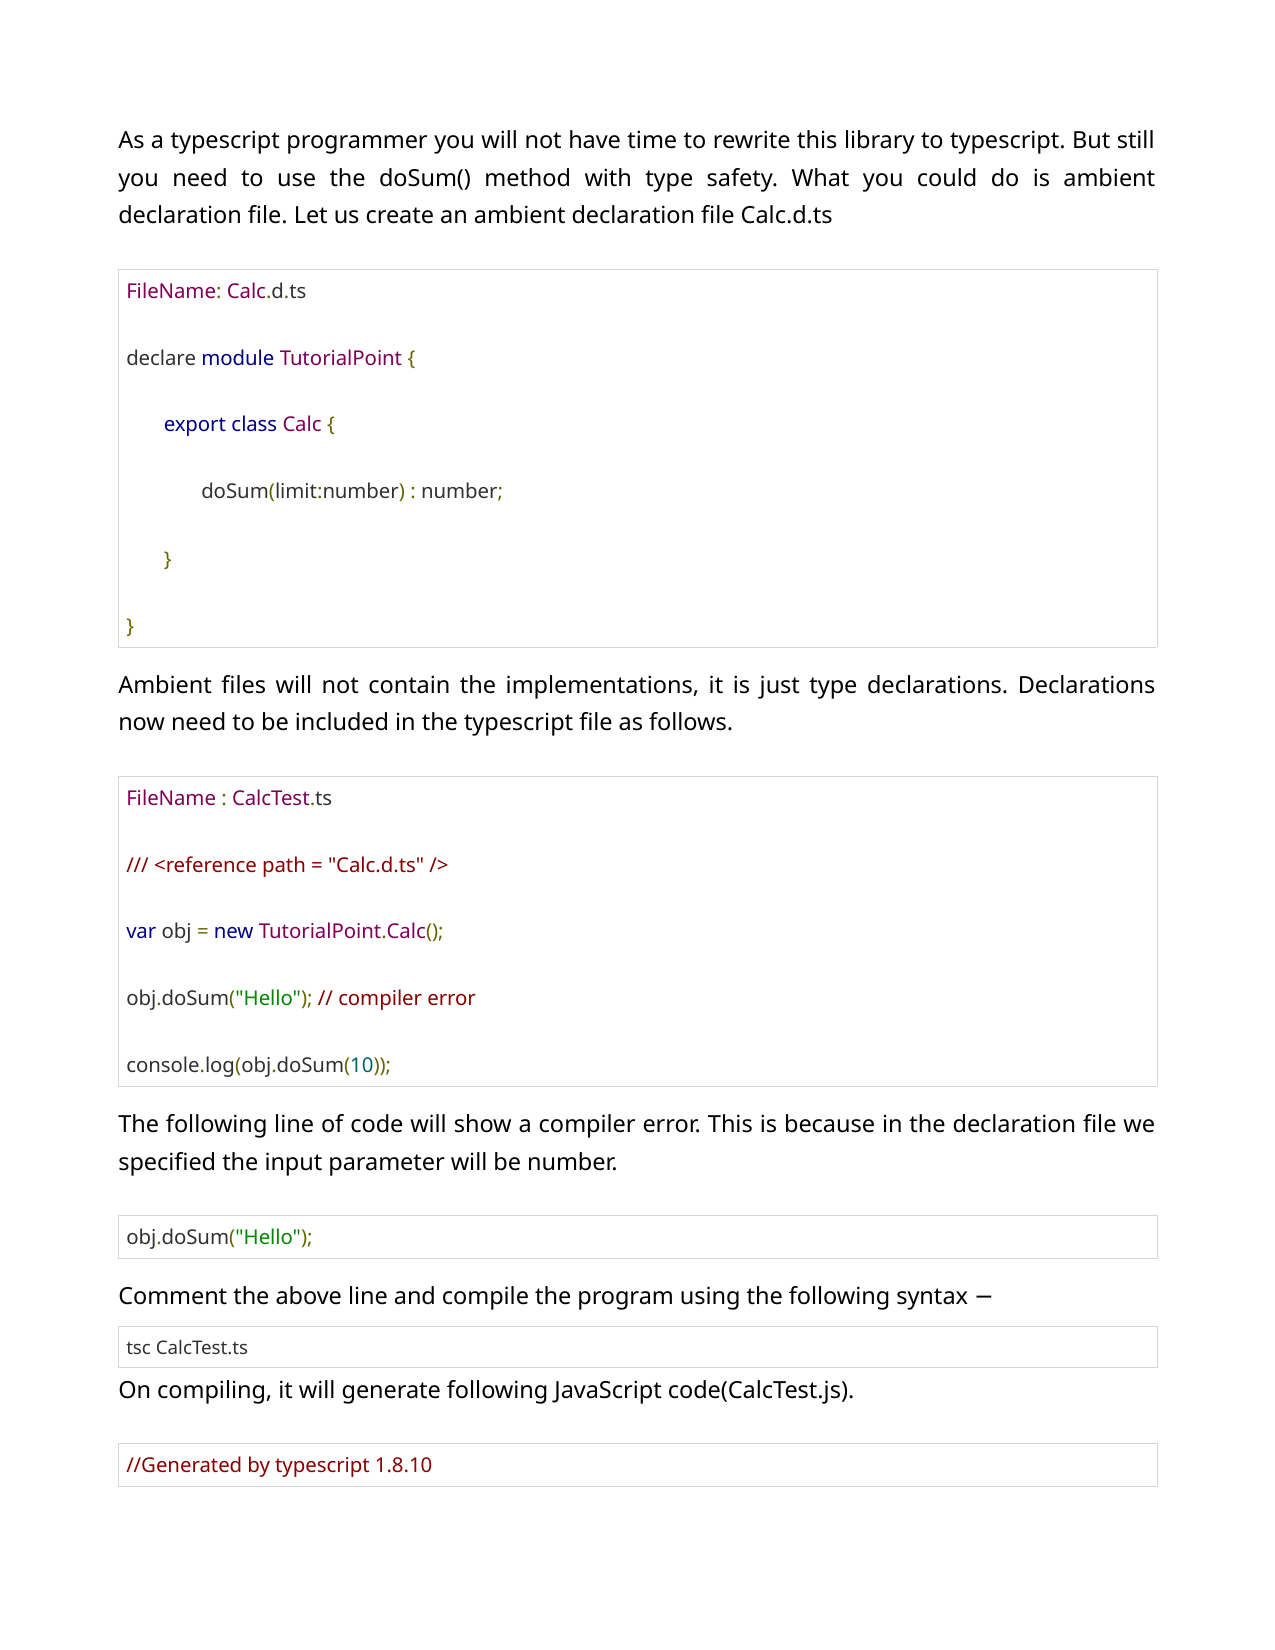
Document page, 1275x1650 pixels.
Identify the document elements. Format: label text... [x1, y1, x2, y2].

text //Generated by typescript 1.8.10 [119, 1444, 1157, 1486]
text FileName: Calc.d.ts [119, 270, 1157, 304]
text Comment the above line and compile the program using the following syntax − [118, 1274, 1157, 1312]
text On compiling, it will generate following JavaScript code(CalcTest.js). [118, 1368, 1157, 1405]
text var obj = new TutorialPoint.Calc(); [119, 909, 1157, 945]
text } [119, 536, 1157, 572]
text doSum(limit:number) : number; [119, 469, 1157, 505]
text export class Calc { [119, 402, 1157, 438]
text tsc CalcTest.ts [119, 1327, 1157, 1367]
text obj.doSum("Hello"); // compiler error [119, 976, 1157, 1012]
text /// <reference path = "Calc.d.ts" /> [119, 842, 1157, 878]
text Ambient files will not contain the implementations, it is just type declarations. Declarations now need to be included in the typescript file as follows. [118, 663, 1157, 738]
text FileName : CalcTest.ts [119, 777, 1157, 811]
text declare module TutorialPoint { [119, 335, 1157, 371]
text obj.doSum("Hello"); [119, 1216, 1157, 1258]
text console.log(obj.doSum(10)); [119, 1043, 1157, 1086]
text } [119, 603, 1157, 647]
text As a typescript programmer you will not have time to rewrite this library to typescript. But still you need to use the doSum() method with type safety. What you could do is ambient declaration file. Let us create an ambient declaration file Calc.d.ts [118, 118, 1157, 231]
text The following line of code will show a compiler error. This is because in the declaration file we specified the input parameter will be number. [118, 1102, 1157, 1177]
